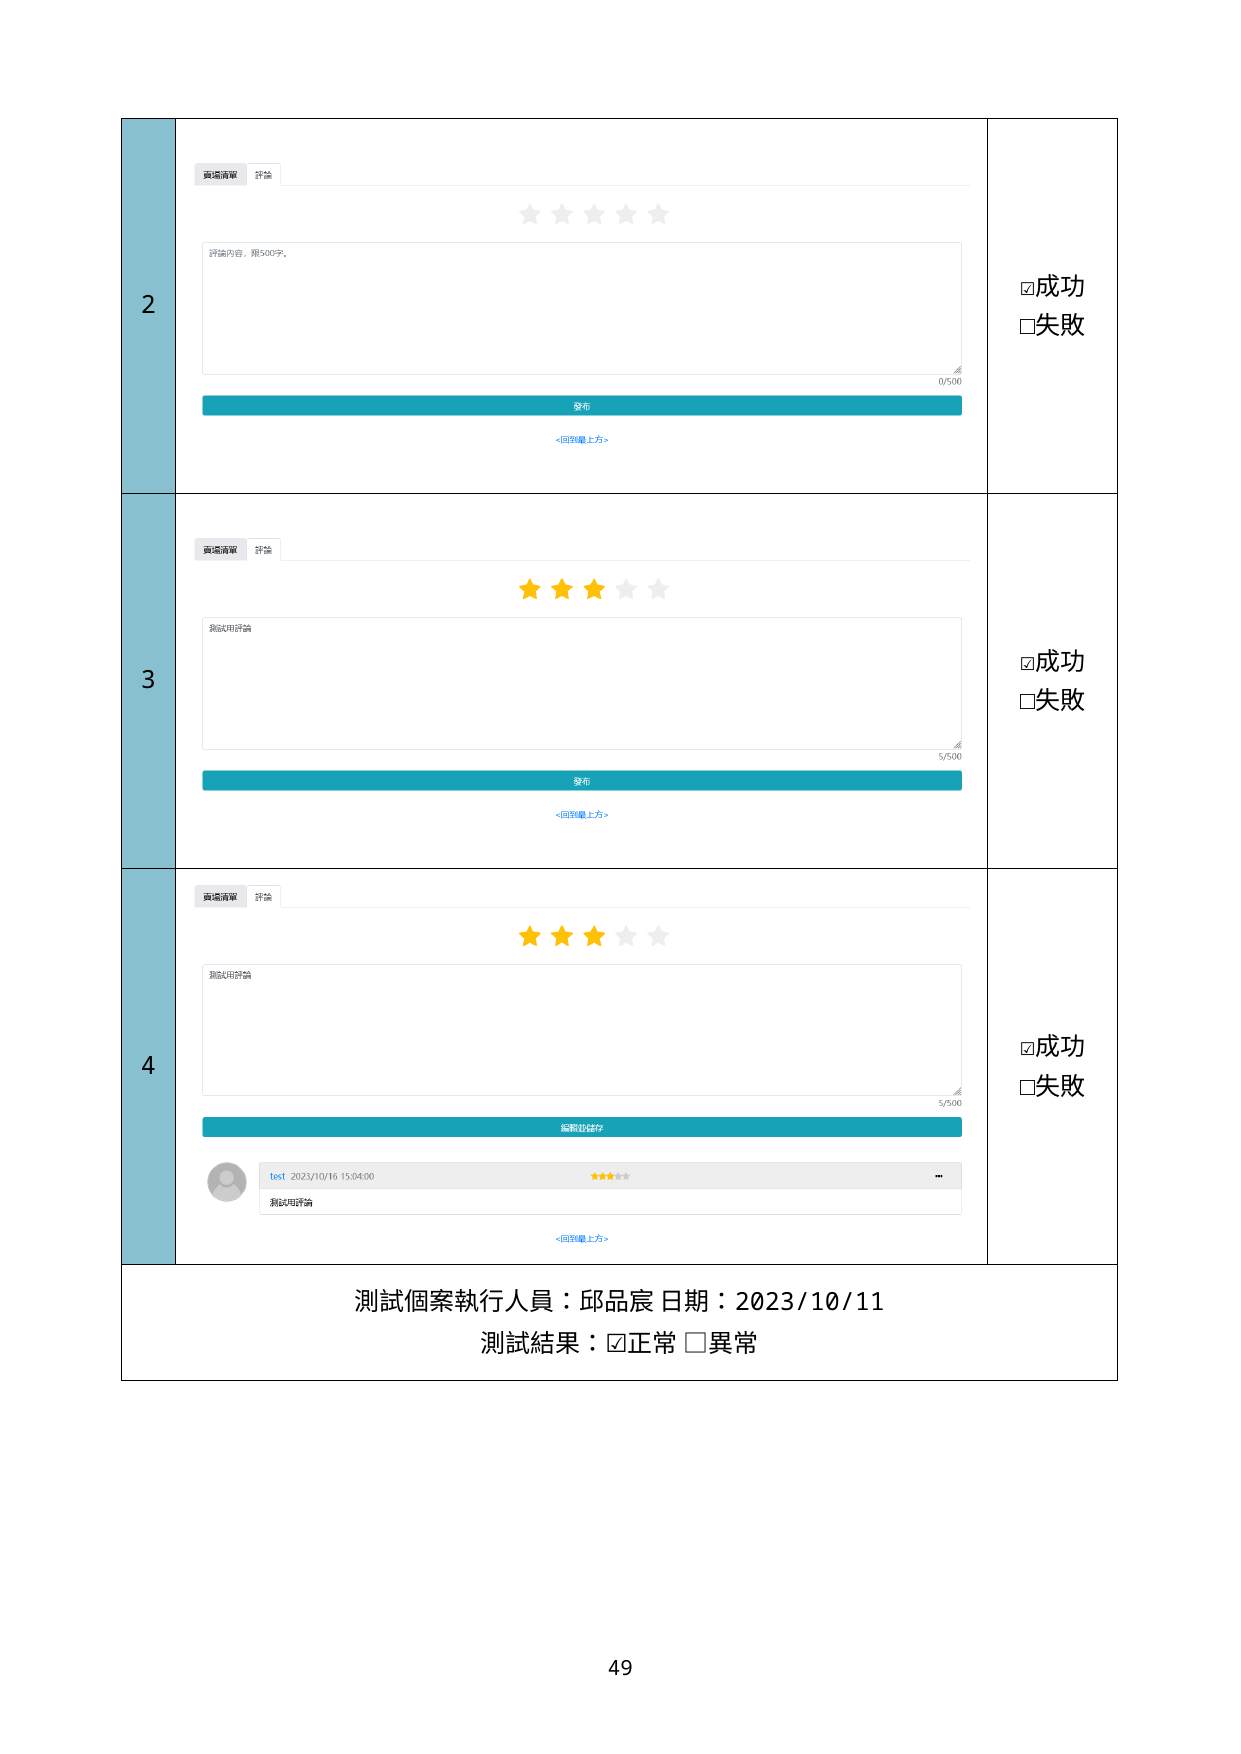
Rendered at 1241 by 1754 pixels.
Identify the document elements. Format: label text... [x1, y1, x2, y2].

table_cell [176, 119, 987, 493]
table_cell ☑成功 □失敗 [988, 869, 1117, 1264]
table_cell [176, 869, 987, 1264]
picture [186, 538, 977, 820]
table_cell 測試個案執行人員：邱品宸 日期：2023/10/11 測試結果：☑正常 □異常 [122, 1265, 1117, 1380]
table_cell 3 [122, 494, 175, 868]
table_cell ☑成功 □失敗 [988, 494, 1117, 868]
picture [186, 885, 977, 1244]
table_cell [176, 494, 987, 868]
table_cell ☑成功 □失敗 [988, 119, 1117, 493]
table_cell 4 [122, 869, 175, 1264]
table_cell 2 [122, 119, 175, 493]
picture [186, 163, 977, 445]
